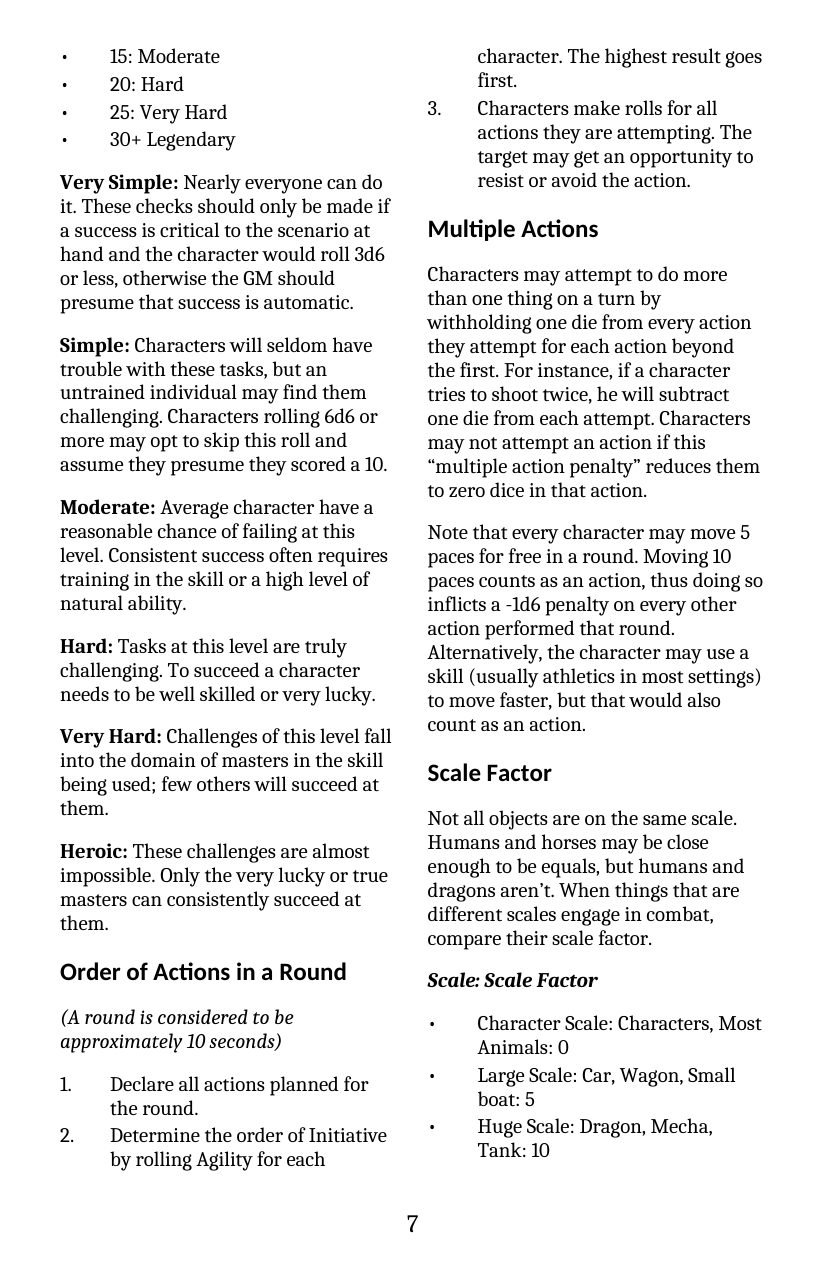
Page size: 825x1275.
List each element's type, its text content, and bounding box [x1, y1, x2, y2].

list 15: Moderate [60, 45, 397, 69]
text Characters may attempt to do more than one thing on a turn by withholding one die from every action they attempt for each action beyond the first. For instance, if a character tries to shoot twice, he will subtract one die from each attempt. Characters may not attempt an action if this “multiple action penalty” reduces them to zero dice in that action. [427, 263, 765, 502]
text Very Simple: Nearly everyone can do it. These checks should only be made if a success is critical to the scenario at hand and the character would roll 3d6 or less, otherwise the GM should presume that success is automatic. [60, 171, 397, 314]
text Very Hard: Challenges of this level fall into the domain of masters in the skill being used; few others will succeed at them. [60, 725, 397, 821]
text (A round is considered to be approximately 10 seconds) [60, 1006, 397, 1053]
text Moderate: Average character have a reasonable chance of failing at this level. Consistent success often requires training in the skill or a high level of natural ability. [60, 496, 397, 616]
subtitle Multiple Actions [427, 213, 765, 244]
text Scale: Scale Factor [427, 969, 765, 993]
text Note that every character may move 5 paces for free in a round. Moving 10 paces counts as an action, thus doing so inflicts a -1d6 penalty on every other action performed that round. Alternatively, the character may use a skill (usually athletics in most settings) to move faster, but that would also count as an action. [427, 521, 765, 737]
list Huge Scale: Dragon, Mecha, Tank: 10 [427, 1115, 765, 1163]
subtitle Scale Factor [427, 757, 765, 788]
text Heroic: These challenges are almost impossible. Only the very lucky or true masters can consistently succeed at them. [60, 839, 397, 935]
list Large Scale: Car, Wagon, Small boat: 5 [427, 1063, 765, 1111]
list Characters make rolls for all actions they are attempting. The target may get an opportunity to resist or avoid the action. [427, 97, 765, 192]
text Hard: Tasks at this level are truly challenging. To succeed a character needs to be well skilled or very lucky. [60, 634, 397, 706]
list 30+ Legendary [60, 128, 397, 152]
list Declare all actions planned for the round. [60, 1072, 397, 1120]
list 25: Very Hard [60, 100, 397, 124]
subtitle Order of Actions in a Round [60, 956, 397, 987]
text Simple: Characters will seldom have trouble with these tasks, but an untrained individual may find them challenging. Characters rolling 6d6 or more may opt to skip this roll and assume they presume they scored a 10. [60, 333, 397, 477]
text Not all objects are on the same scale. Humans and horses may be close enough to be equals, but humans and dragons aren’t. When things that are different scales engage in combat, compare their scale factor. [427, 807, 765, 950]
list character. The highest result goes first. [427, 45, 765, 93]
list Determine the order of Initiative by rolling Agility for each [60, 1124, 397, 1172]
list Character Scale: Characters, Most Animals: 0 [427, 1012, 765, 1060]
list 20: Hard [60, 73, 397, 97]
